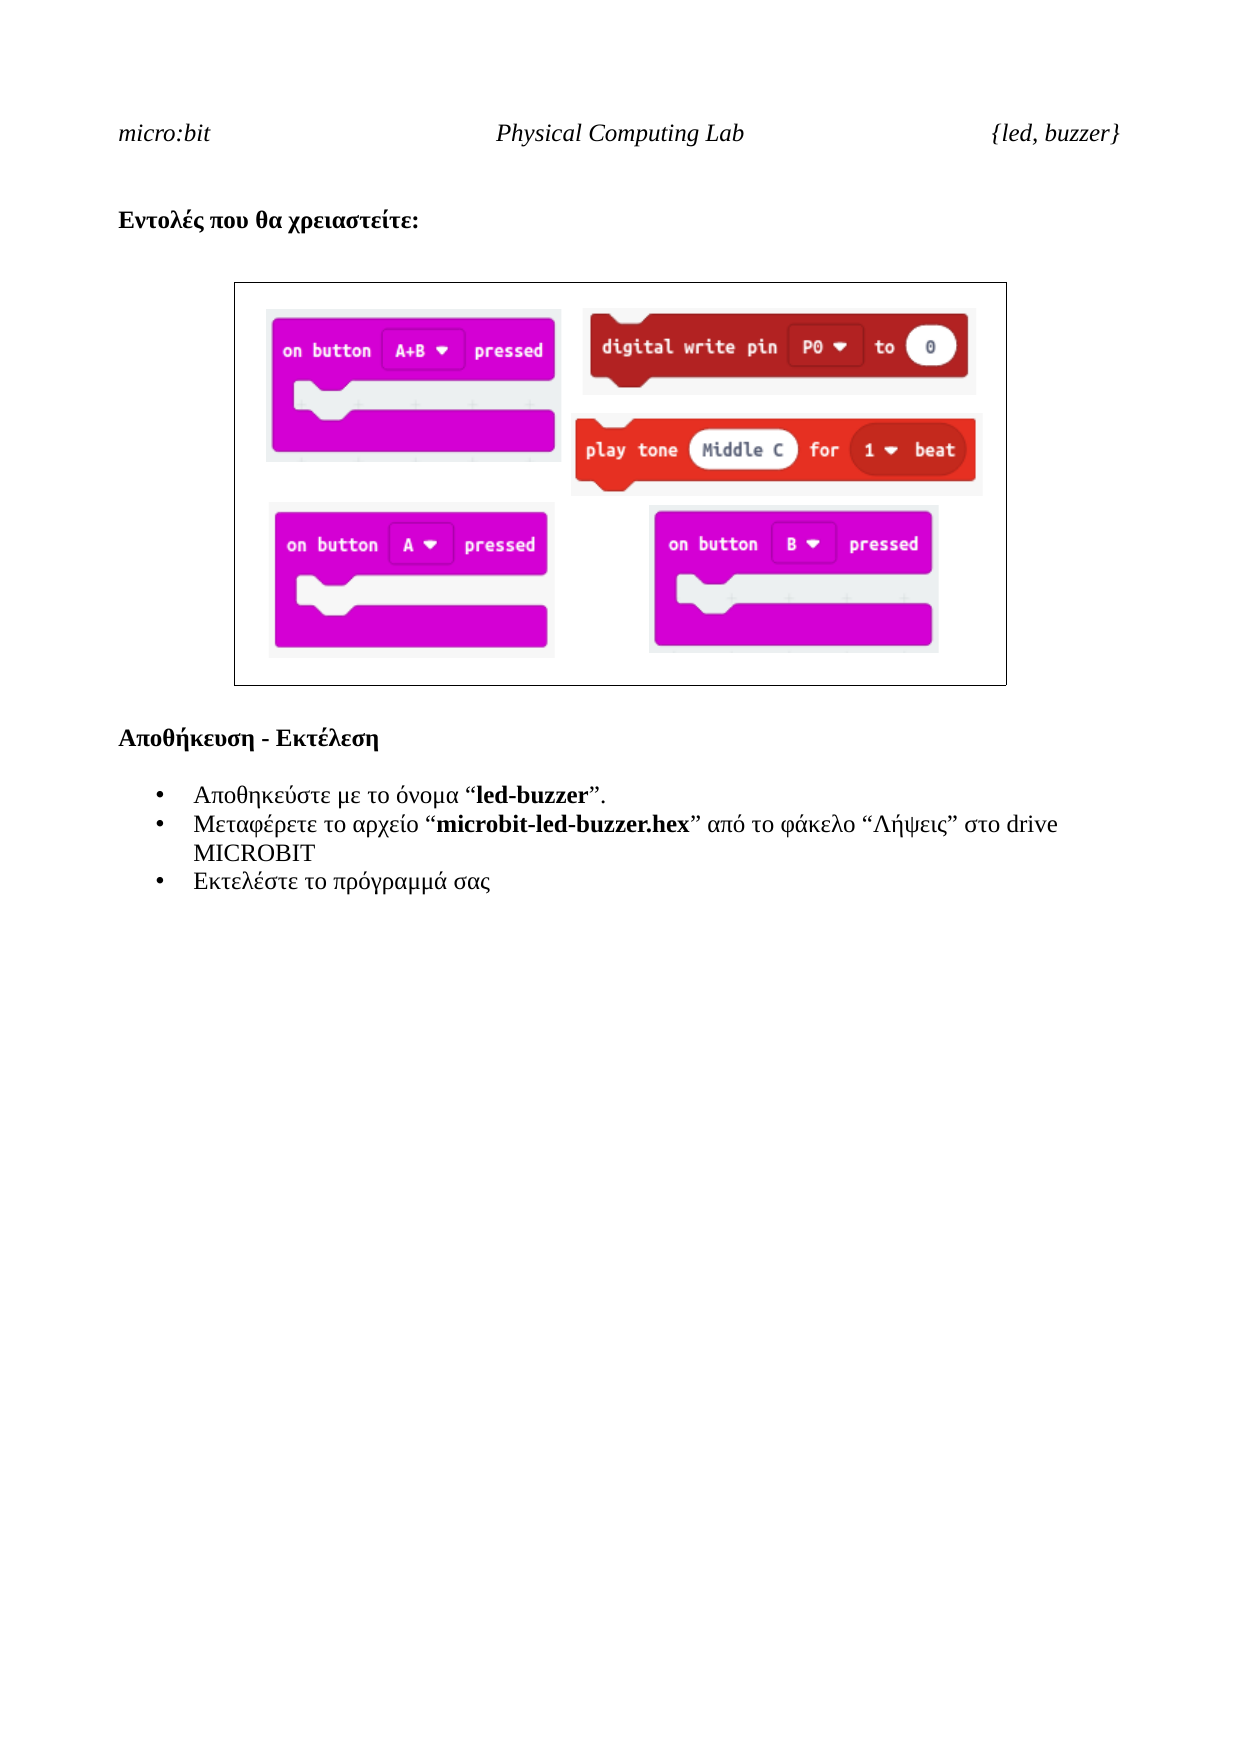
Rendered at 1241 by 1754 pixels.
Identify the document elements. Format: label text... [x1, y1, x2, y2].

picture [582, 308, 977, 395]
text Εντολές που θα χρειαστείτε: [118, 205, 1122, 234]
picture [268, 502, 555, 658]
list Εκτελέστε το πρόγραμμά σας [156, 866, 1122, 895]
picture [649, 505, 939, 653]
picture [571, 413, 983, 496]
list Αποθηκεύστε με το όνομα “led-buzzer”. [156, 780, 1122, 809]
picture [266, 309, 562, 462]
text Αποθήκευση - Εκτέλεση [118, 723, 1122, 751]
list Μεταφέρετε το αρχείο “microbit-led-buzzer.hex” από το φάκελο “Λήψεις” στο drive MICROBIT [156, 809, 1122, 866]
